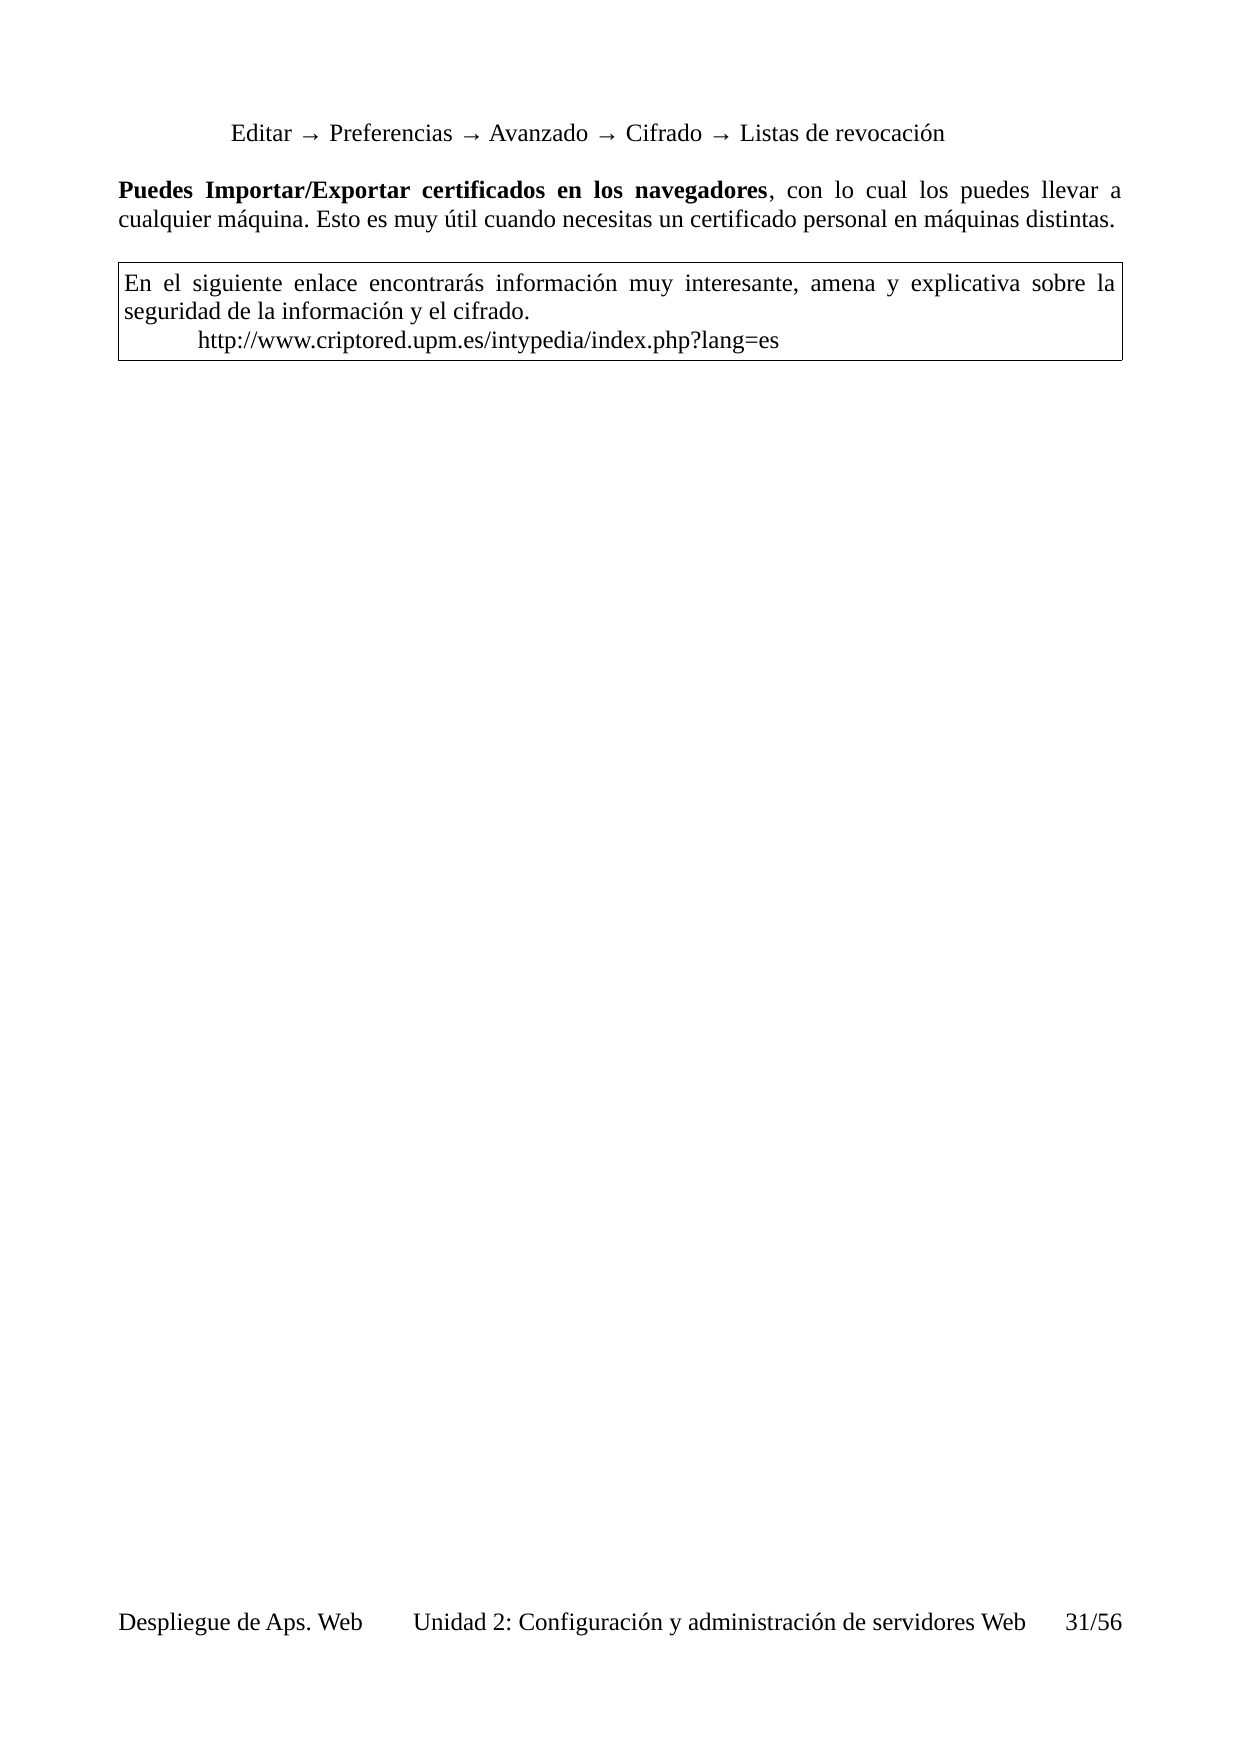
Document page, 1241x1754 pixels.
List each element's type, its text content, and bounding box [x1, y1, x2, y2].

table_header En el siguiente enlace encontrarás información muy interesante, amena y explicativa sobre la seguridad de la información y el cifrado. http://www.criptored.upm.es/intypedia/index.php?lang=es [119, 263, 1122, 360]
list Editar → Preferencias → Avanzado → Cifrado → Listas de revocación [193, 118, 1122, 147]
text Puedes Importar/Exportar certificados en los navegadores, con lo cual los puedes llevar a cualquier máquina. Esto es muy útil cuando necesitas un certificado personal en máquinas distintas. [118, 176, 1122, 233]
